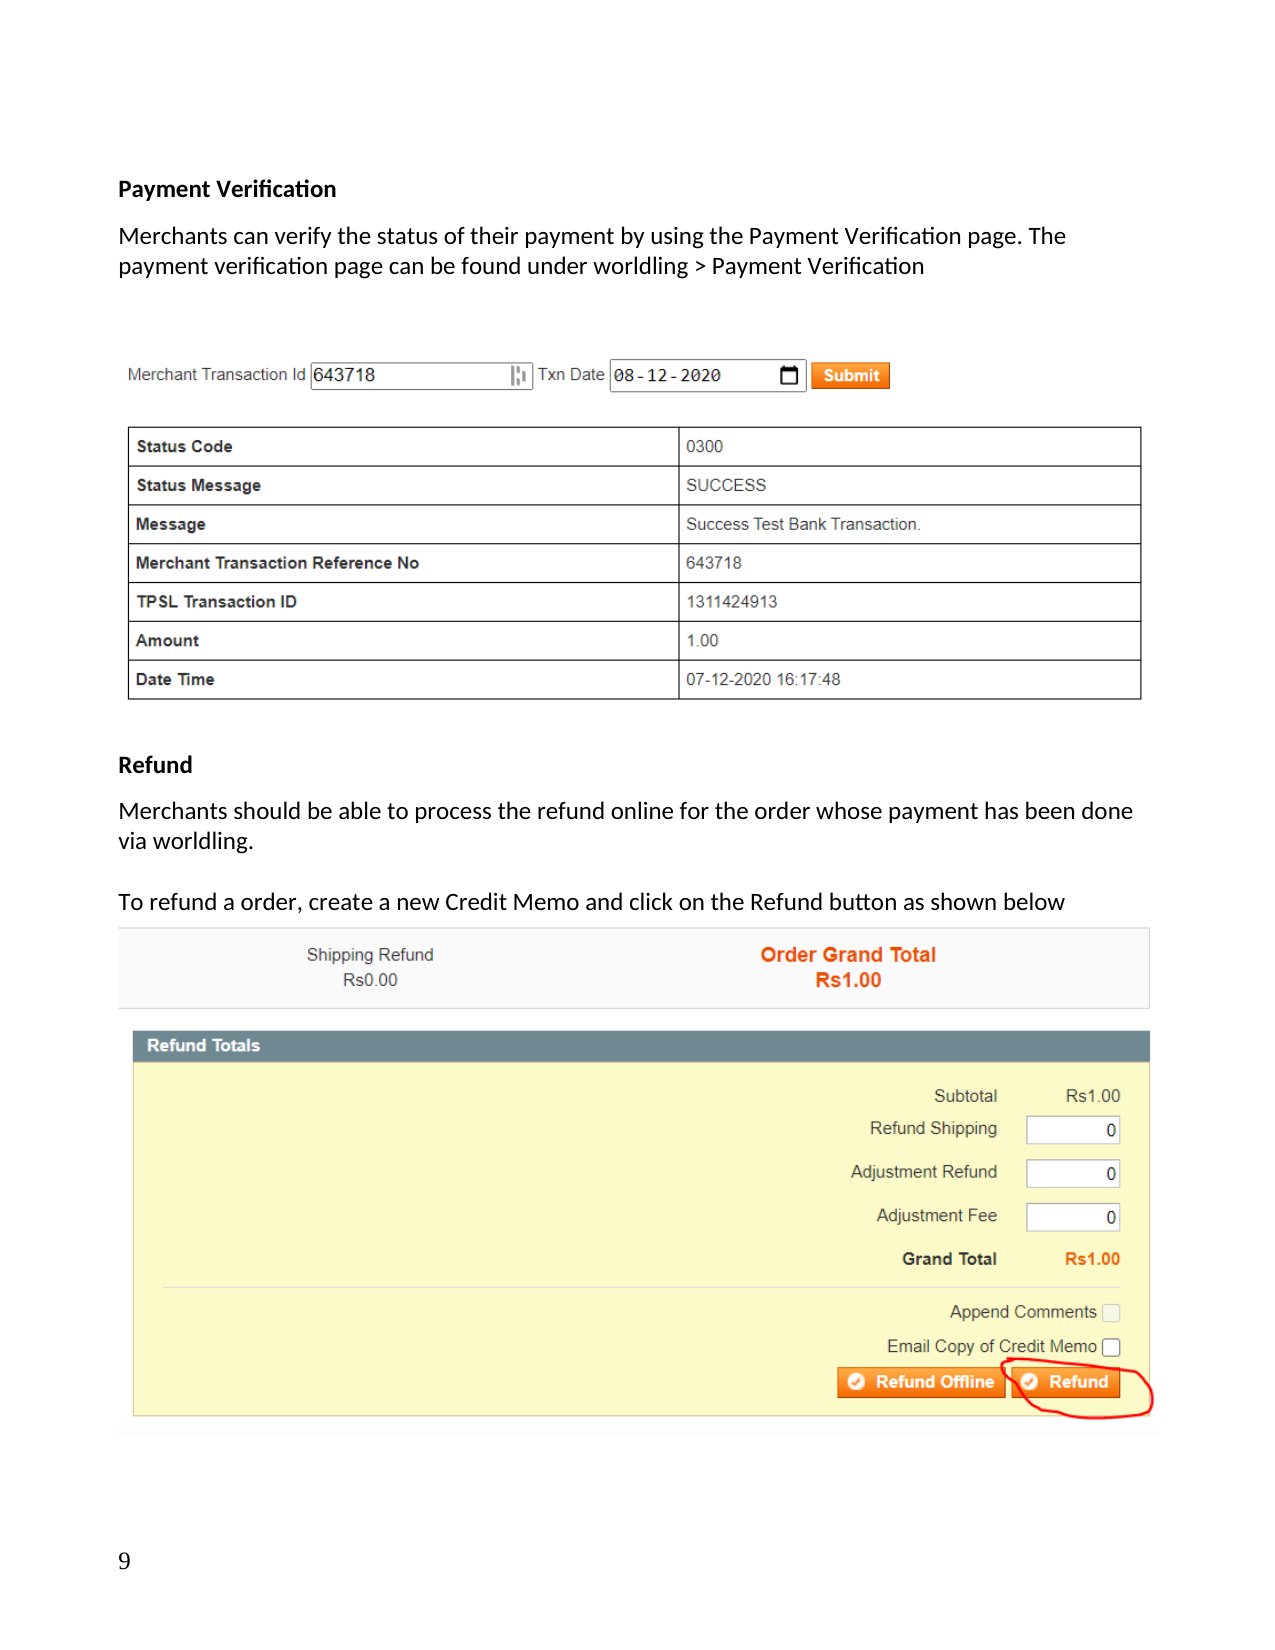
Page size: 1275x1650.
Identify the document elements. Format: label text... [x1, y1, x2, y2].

picture [118, 917, 1157, 1436]
subtitle Refund [118, 749, 1157, 779]
text To refund a order, create a new Credit Memo and click on the Refund button as shown below [118, 886, 1157, 917]
subtitle Payment Verification [118, 174, 1157, 204]
text Merchants can verify the status of their payment by using the Payment Verification page. The payment verification page can be found under worldling > Payment Verification [118, 220, 1157, 281]
picture [118, 338, 1157, 724]
text Merchants should be able to process the refund online for the order whose payment has been done via worldling. [118, 795, 1157, 856]
